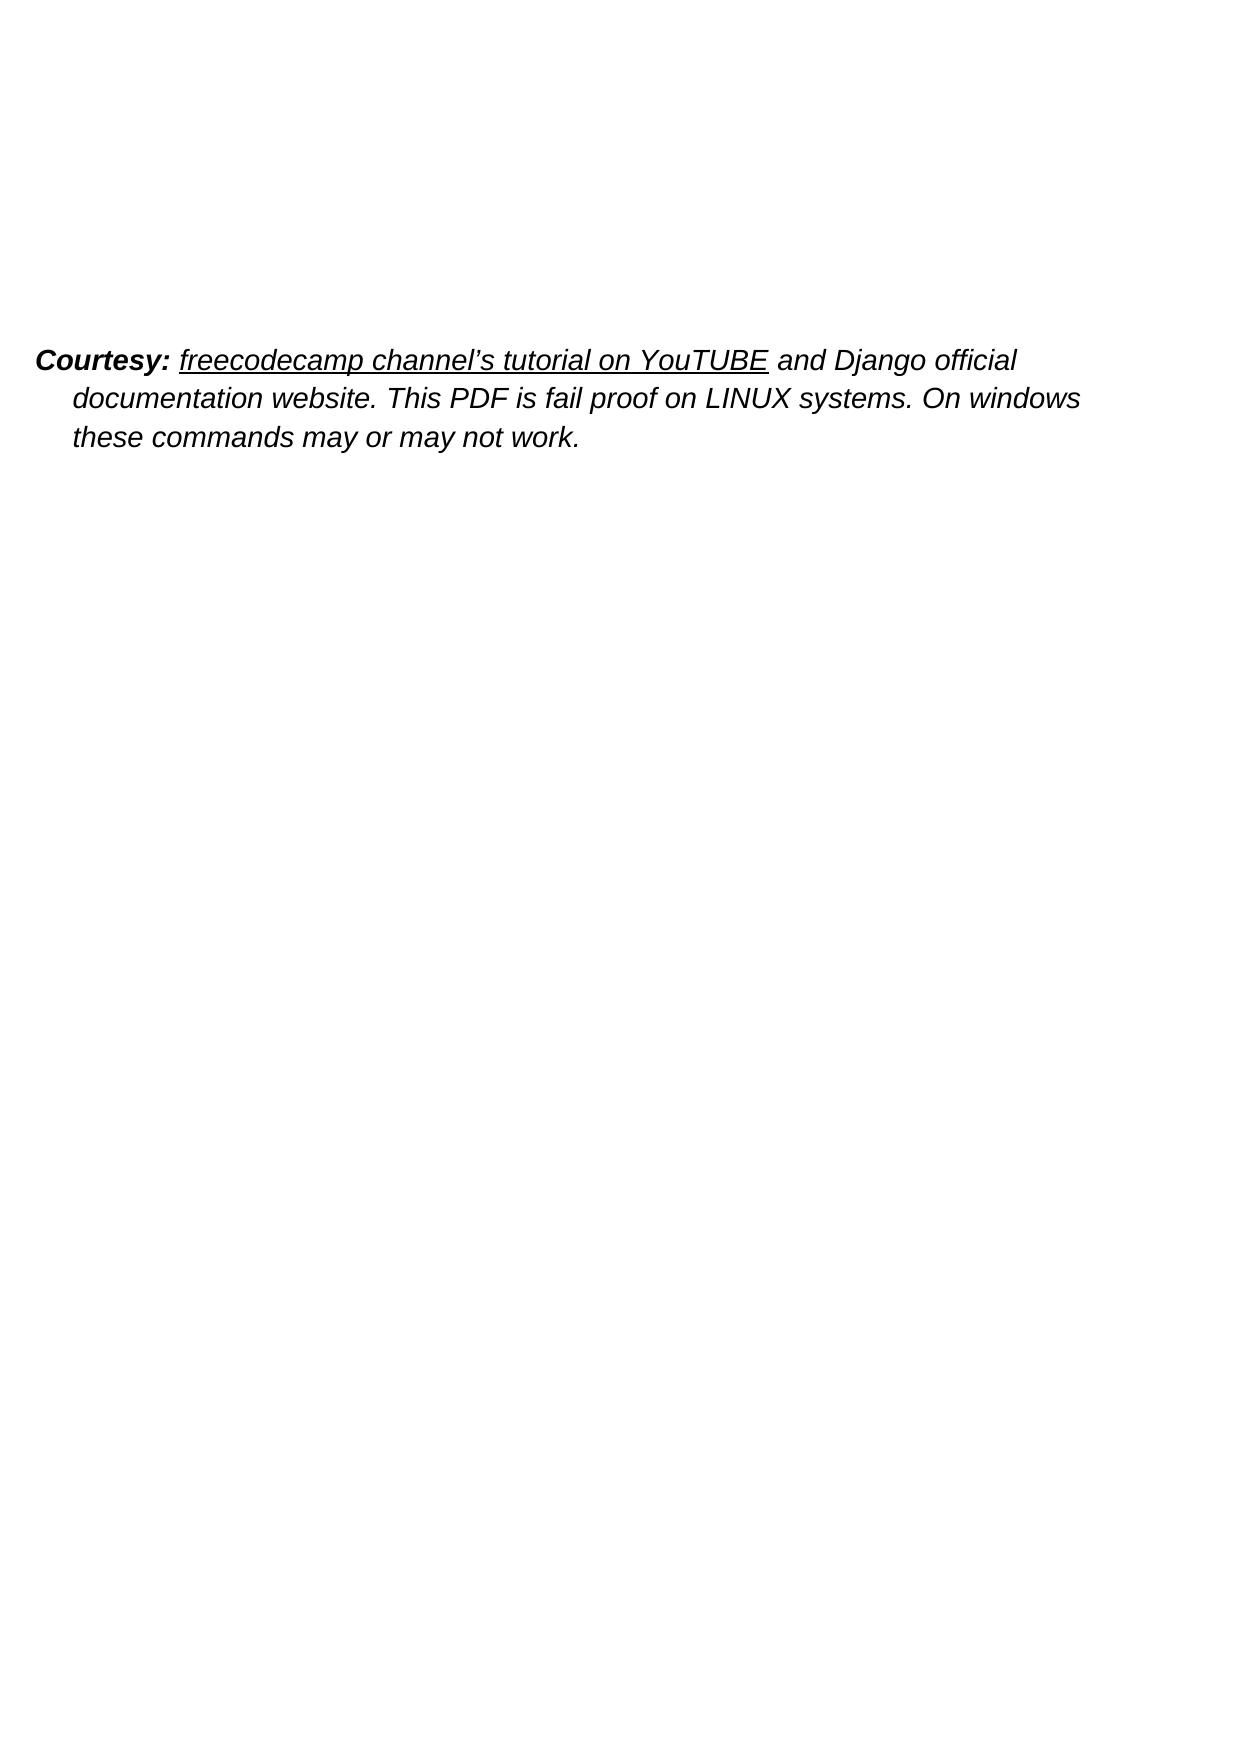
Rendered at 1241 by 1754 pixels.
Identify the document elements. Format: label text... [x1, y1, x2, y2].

text Courtesy: freecodecamp channel’s tutorial on YouTUBE and Django official documentation website. This PDF is fail proof on LINUX systems. On windows these commands may or may not work. [35, 343, 1090, 453]
